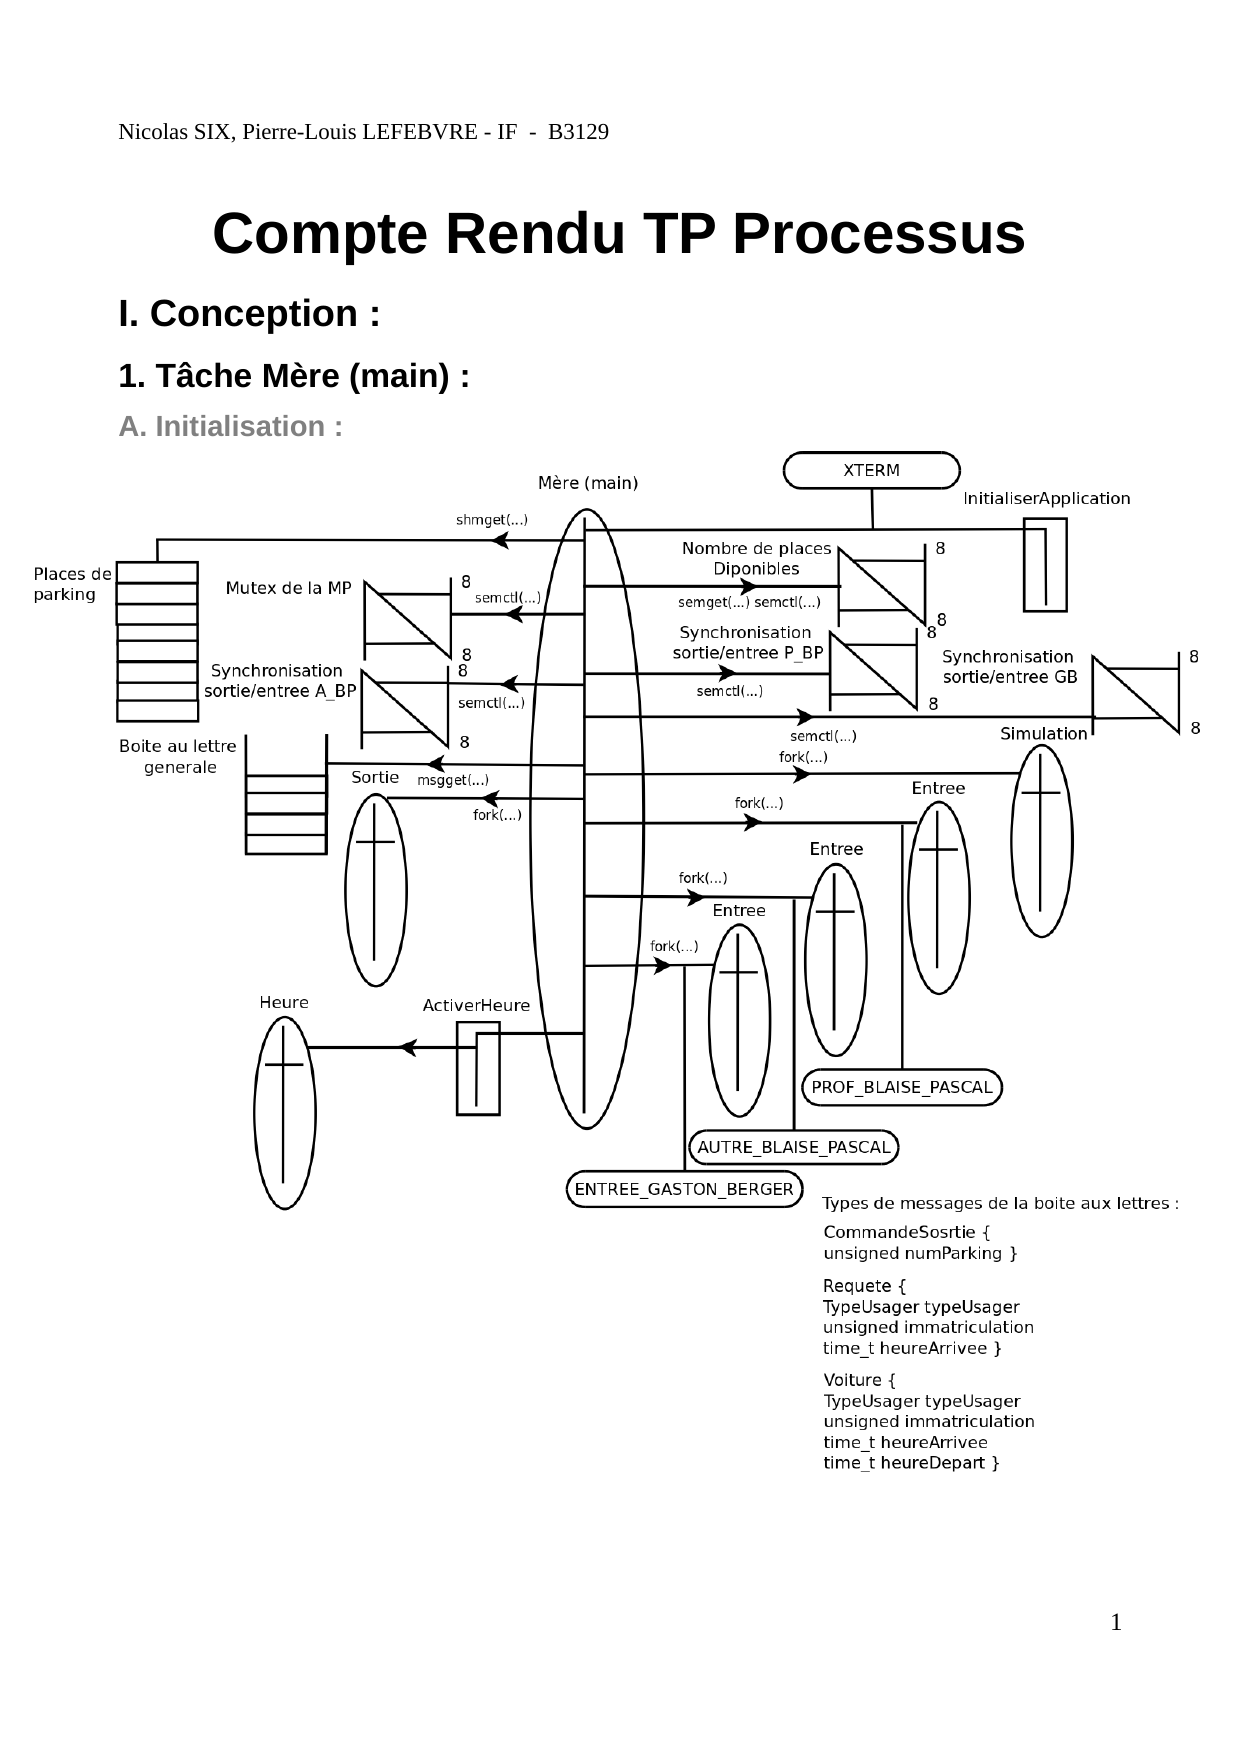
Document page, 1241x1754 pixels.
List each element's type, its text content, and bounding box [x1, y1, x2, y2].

subtitle I. Conception : [118, 291, 1122, 335]
subtitle 1. Tâche Mère (main) : [118, 356, 1122, 394]
picture [33, 451, 1200, 1472]
subtitle A. Initialisation : [118, 409, 1122, 442]
title Compte Rendu TP Processus [118, 199, 1122, 266]
